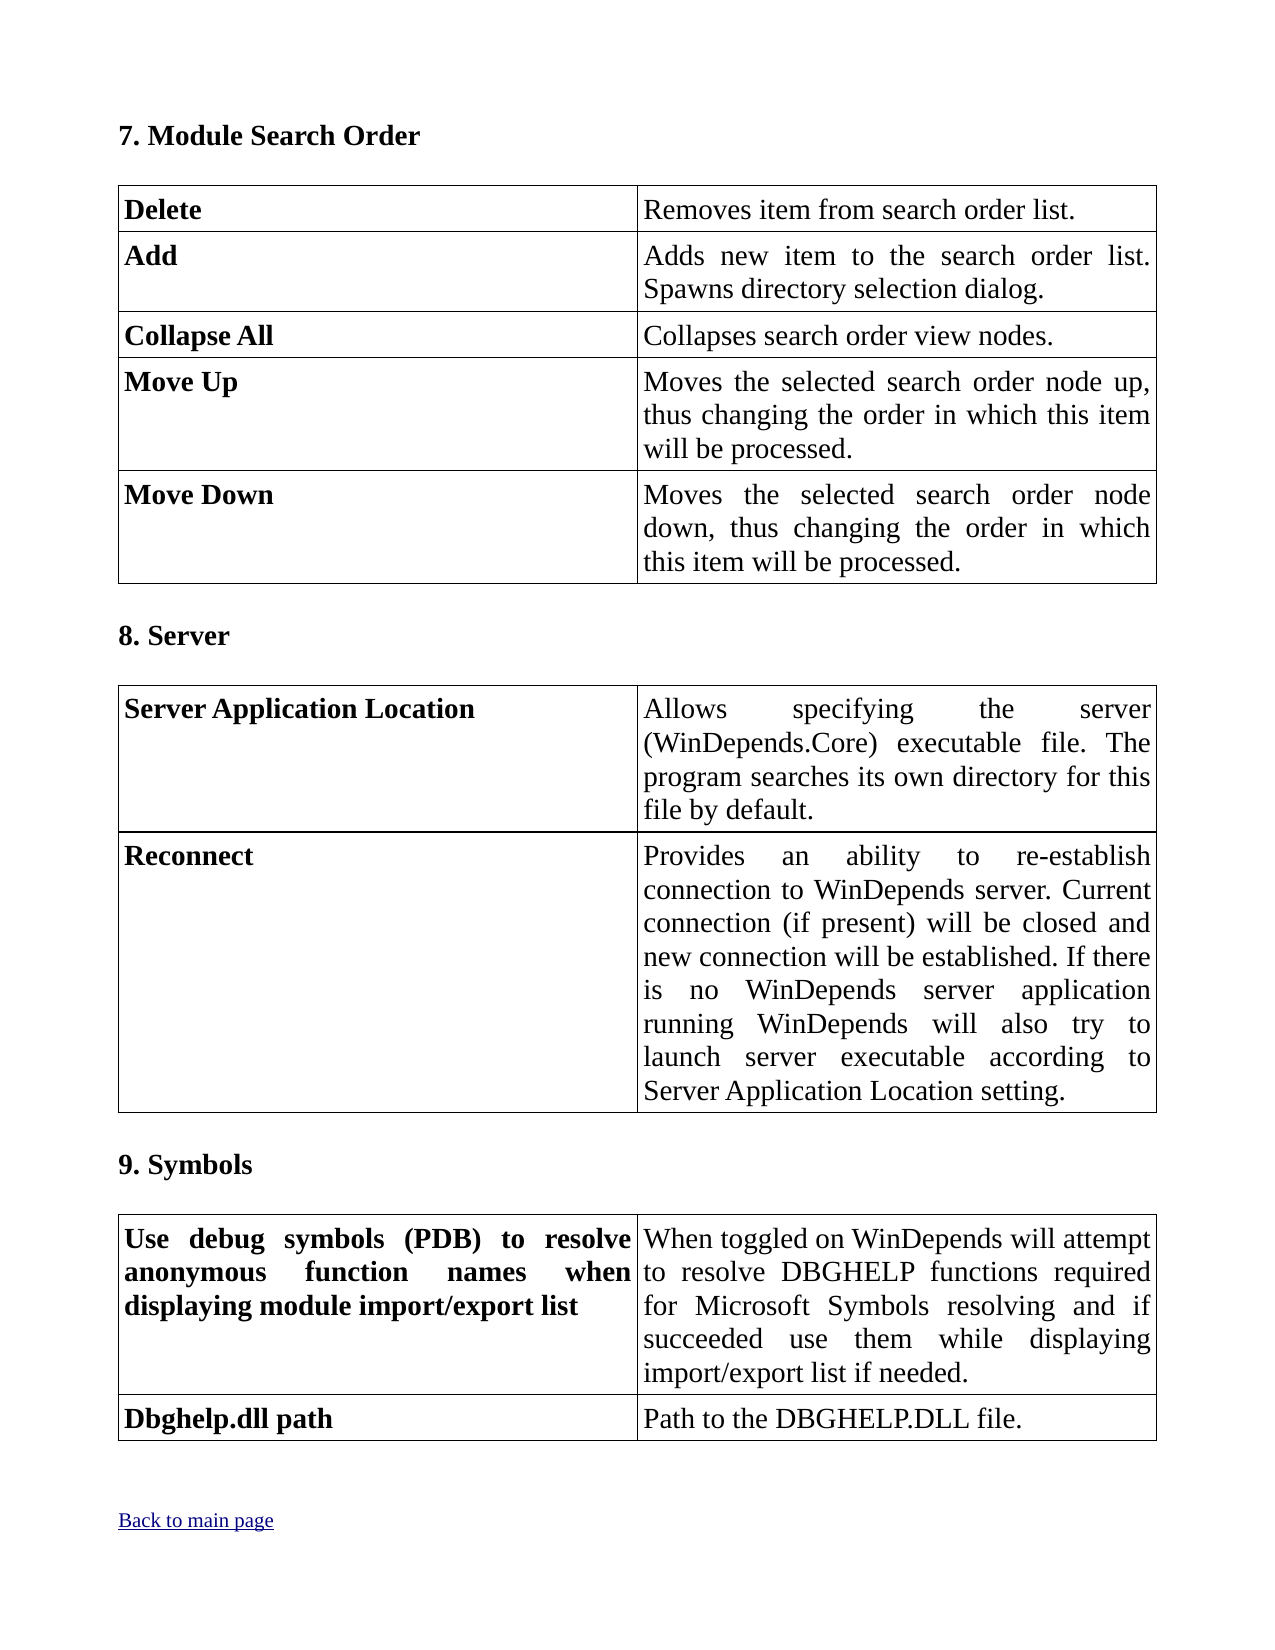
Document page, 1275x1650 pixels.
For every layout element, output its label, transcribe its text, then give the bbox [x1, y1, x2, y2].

table_header Removes item from search order list. [638, 186, 1156, 231]
table_header Server Application Location [119, 686, 637, 831]
text 7. Module Search Order [118, 118, 1157, 152]
table_cell Move Down [119, 471, 637, 583]
table_cell Path to the DBGHELP.DLL file. [638, 1395, 1156, 1440]
table_cell Moves the selected search order node up, thus changing the order in which this item will be processed. [638, 358, 1156, 470]
table_header When toggled on WinDepends will attempt to resolve DBGHELP functions required for Microsoft Symbols resolving and if succeeded use them while displaying import/export list if needed. [638, 1215, 1156, 1394]
table_header Allows specifying the server (WinDepends.Core) executable file. The program searches its own directory for this file by default. [638, 686, 1156, 831]
table_cell Adds new item to the search order list. Spawns directory selection dialog. [638, 232, 1156, 311]
text 8. Server [118, 618, 1157, 651]
table_cell Dbghelp.dll path [119, 1395, 637, 1440]
table_cell Reconnect [119, 833, 637, 1112]
table_cell Collapses search order view nodes. [638, 312, 1156, 357]
table_cell Moves the selected search order node down, thus changing the order in which this item will be processed. [638, 471, 1156, 583]
table_cell Move Up [119, 358, 637, 470]
table_cell Provides an ability to re-establish connection to WinDepends server. Current connection (if present) will be closed and new connection will be established. If there is no WinDepends server application running WinDepends will also try to launch server executable according to Server Application Location setting. [638, 833, 1156, 1112]
table_cell Add [119, 232, 637, 311]
table_cell Collapse All [119, 312, 637, 357]
text 9. Symbols [118, 1147, 1157, 1180]
table_header Use debug symbols (PDB) to resolve anonymous function names when displaying module import/export list [119, 1215, 637, 1394]
table_header Delete [119, 186, 637, 231]
